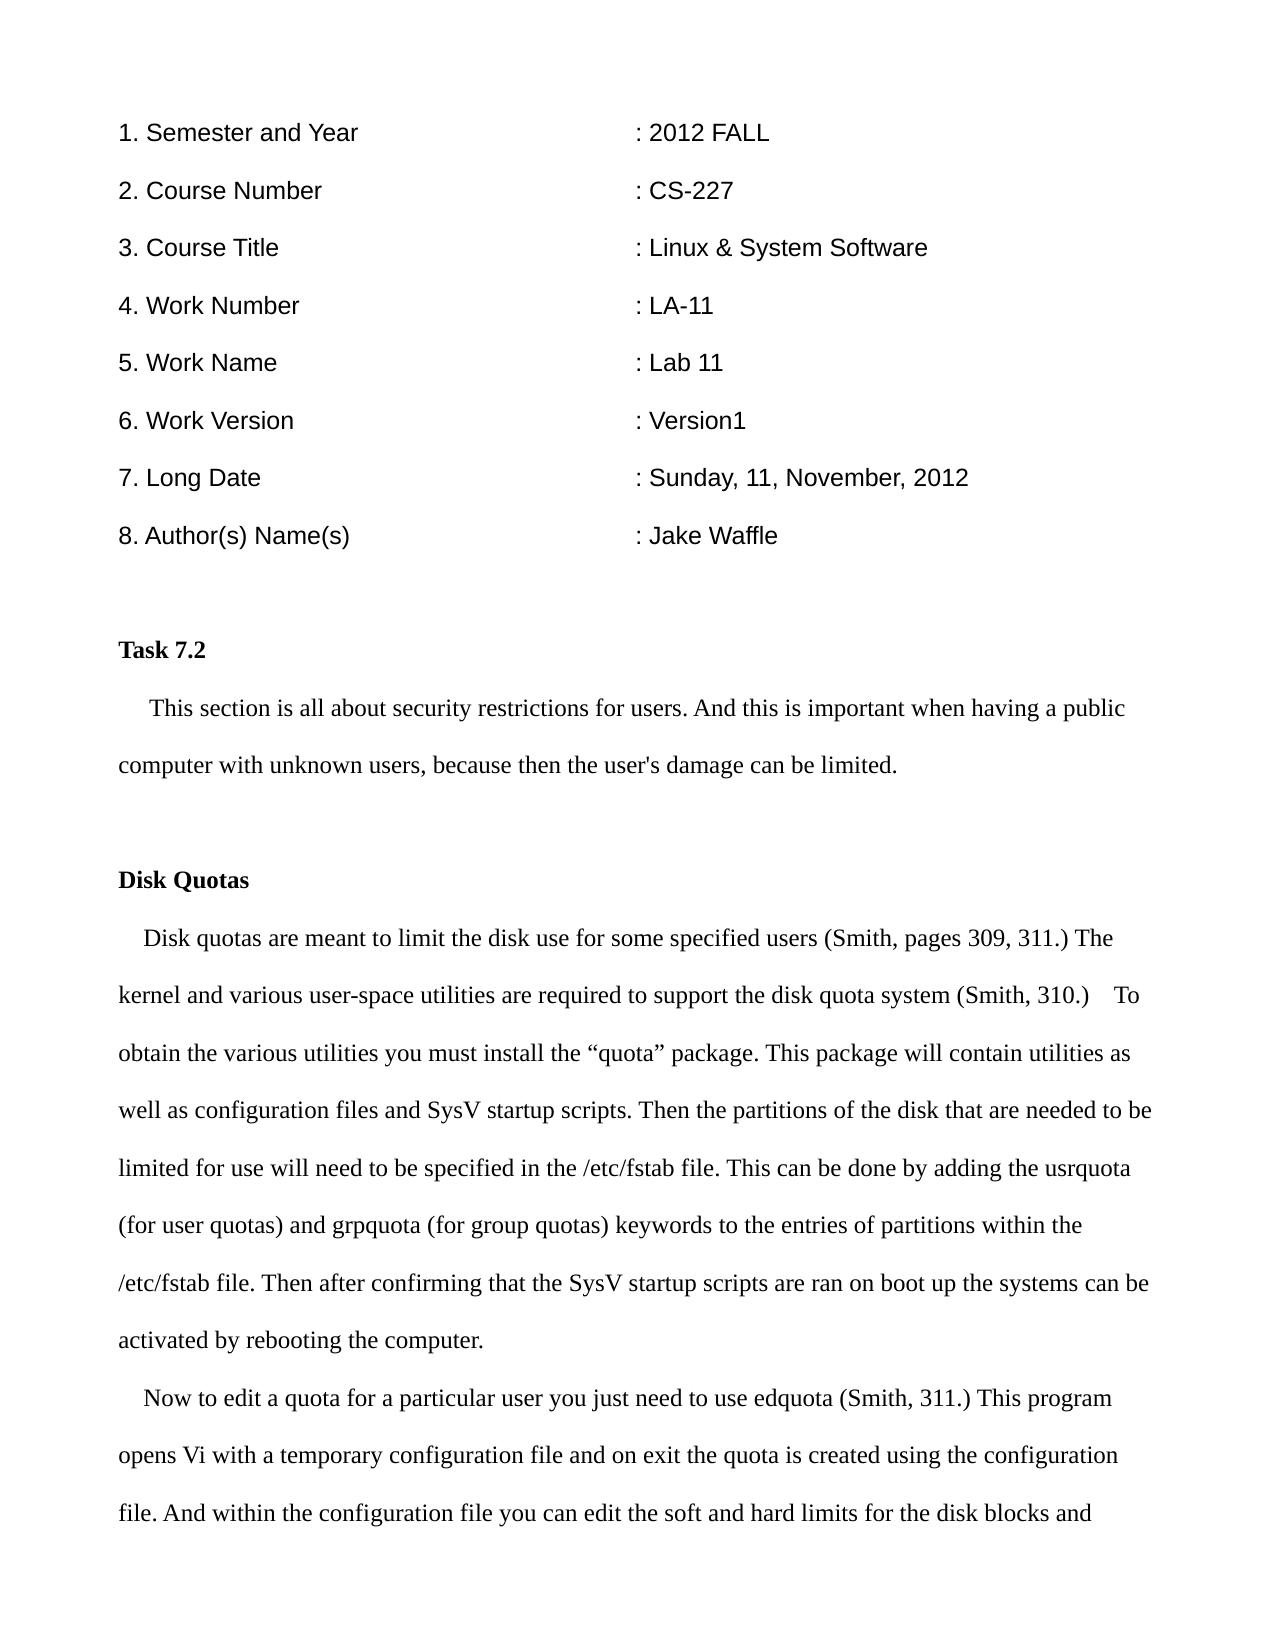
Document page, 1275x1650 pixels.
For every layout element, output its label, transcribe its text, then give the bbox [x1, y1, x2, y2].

text 1. Semester and Year : 2012 FALL [118, 118, 1157, 147]
text Task 7.2 [118, 636, 1157, 664]
text 7. Long Date : Sunday, 11, November, 2012 [118, 463, 1157, 492]
text 6. Work Version : Version1 [118, 406, 1157, 434]
text 3. Course Title : Linux & System Software [118, 233, 1157, 262]
text 4. Work Number : LA-11 [118, 291, 1157, 319]
text 8. Author(s) Name(s) : Jake Waffle [118, 521, 1157, 549]
text 5. Work Name : Lab 11 [118, 348, 1157, 377]
text Disk Quotas [118, 866, 1157, 894]
text Disk quotas are meant to limit the disk use for some specified users (Smith, pages 309, 311.) The kernel and various user-space utilities are required to support the disk quota system (Smith, 310.) To obtain the various utilities you must install the “quota” package. This package will contain utilities as well as configuration files and SysV startup scripts. Then the partitions of the disk that are needed to be limited for use will need to be specified in the /etc/fstab file. This can be done by adding the usrquota (for user quotas) and grpquota (for group quotas) keywords to the entries of partitions within the /etc/fstab file. Then after confirming that the SysV startup scripts are ran on boot up the systems can be activated by rebooting the computer. [118, 923, 1157, 1354]
text This section is all about security restrictions for users. And this is important when having a public computer with unknown users, because then the user's damage can be limited. [118, 693, 1157, 779]
text Now to edit a quota for a particular user you just need to use edquota (Smith, 311.) This program opens Vi with a temporary configuration file and on exit the quota is created using the configuration file. And within the configuration file you can edit the soft and hard limits for the disk blocks and [118, 1383, 1157, 1527]
text 2. Course Number : CS-227 [118, 176, 1157, 204]
